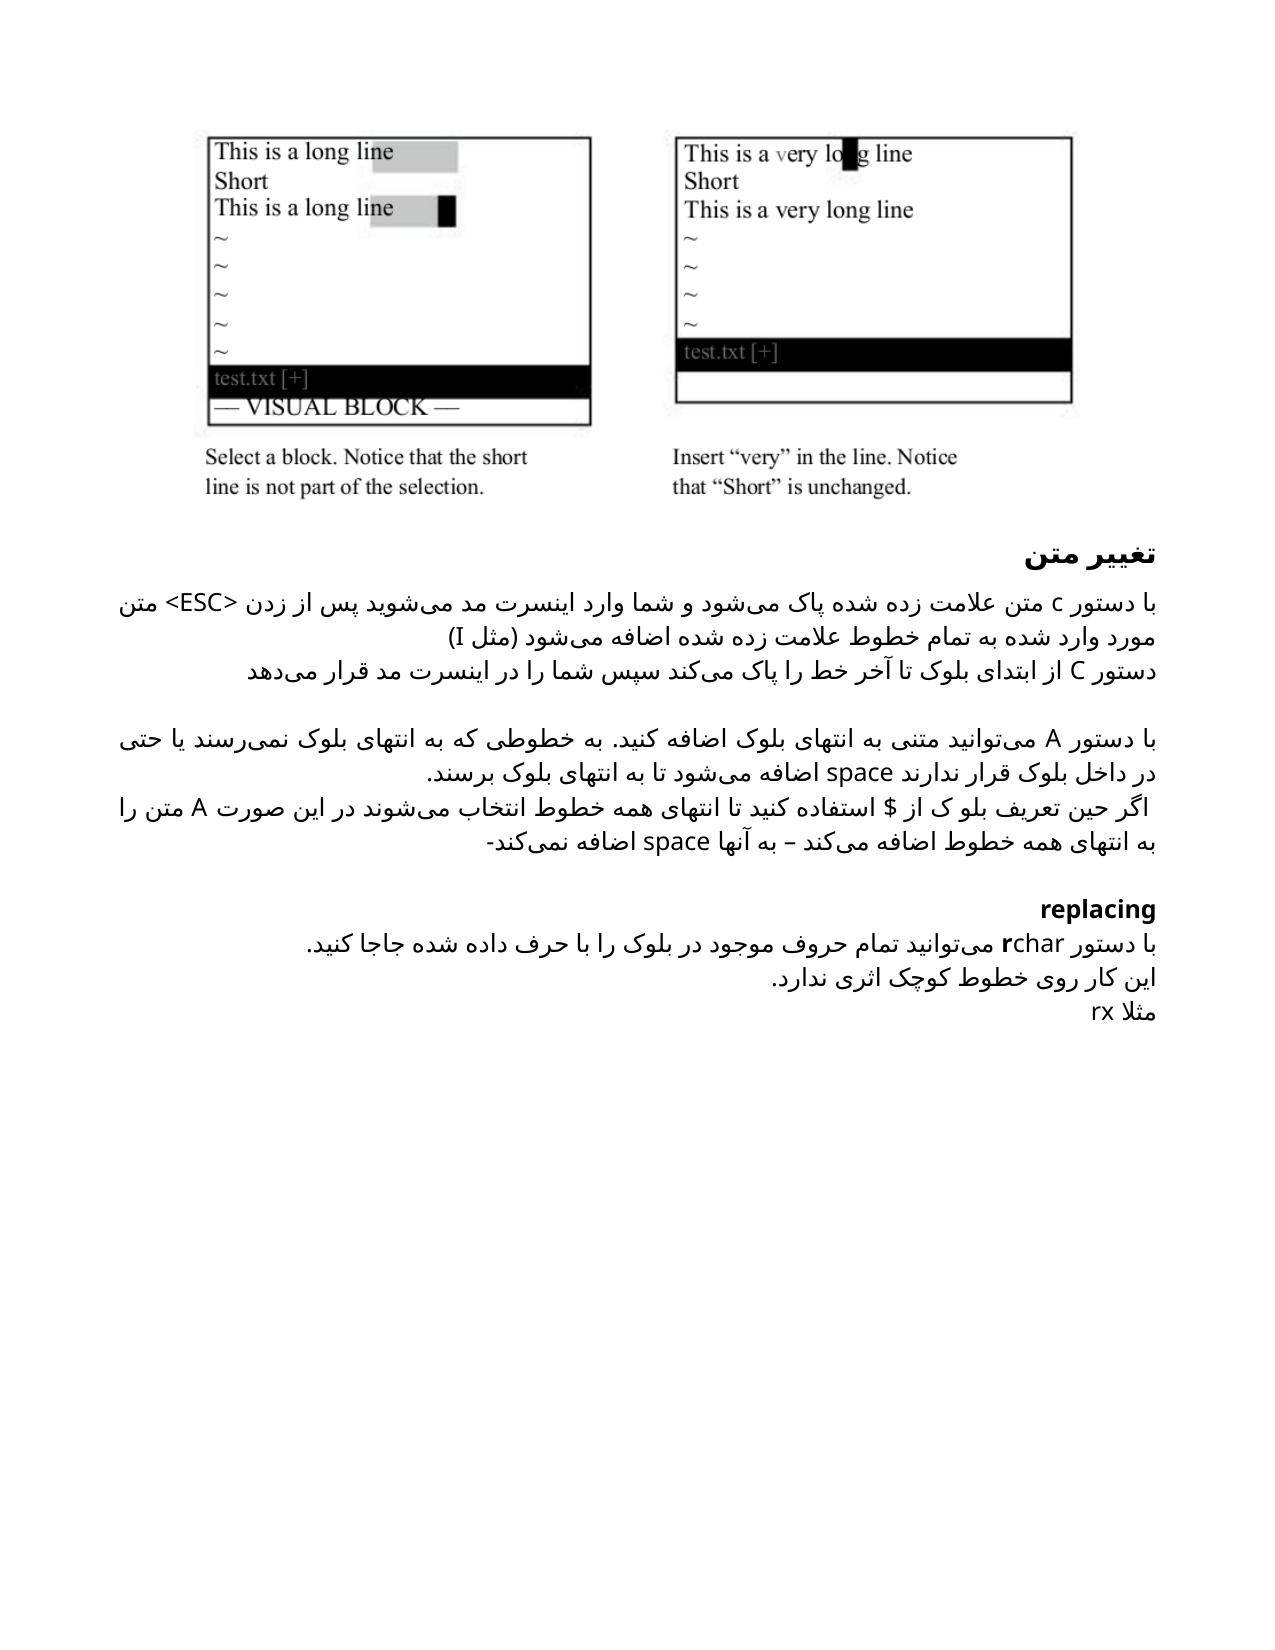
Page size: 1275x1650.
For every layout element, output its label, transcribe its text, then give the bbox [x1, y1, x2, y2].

text با دستور A می‌توانید متنی به انتهای بلوک اضافه کنید. به خطوطی که به انتهای بلوک نمی‌رسند یا حتی در داخل بلوک قرار ندارند space اضافه می‌شود تا به انتهای بلوک برسند. [118, 721, 1157, 789]
picture [173, 118, 1102, 533]
subtitle تغییر متن [118, 118, 1157, 572]
text با دستور rchar می‌توانید تمام حروف موجود در بلوک را با حرف داده شده جاجا کنید. [118, 925, 1157, 959]
text دستور C از ابتدای بلوک تا آخر خط را پاک می‌کند سپس شما را در اینسرت مد قرار می‌دهد [118, 653, 1157, 687]
text اگر حین تعریف بلو ک از $ استفاده کنید تا انتهای همه خطوط انتخاب می‌شوند در این صورت A متن را به انتهای همه خطوط اضافه می‌کند – به آنها space اضافه نمی‌کند- [118, 789, 1157, 857]
text replacing [118, 891, 1157, 925]
text مثلا rx [118, 993, 1157, 1028]
text این کار روی خطوط کوچک اثری ندارد. [118, 959, 1157, 993]
text با دستور c متن علامت زده شده پاک می‌شود و شما وارد اینسرت مد می‌شوید پس از زدن <ESC> متن مورد وارد شده به تمام خطوط علامت زده شده اضافه می‌شود (مثل I) [118, 585, 1157, 653]
